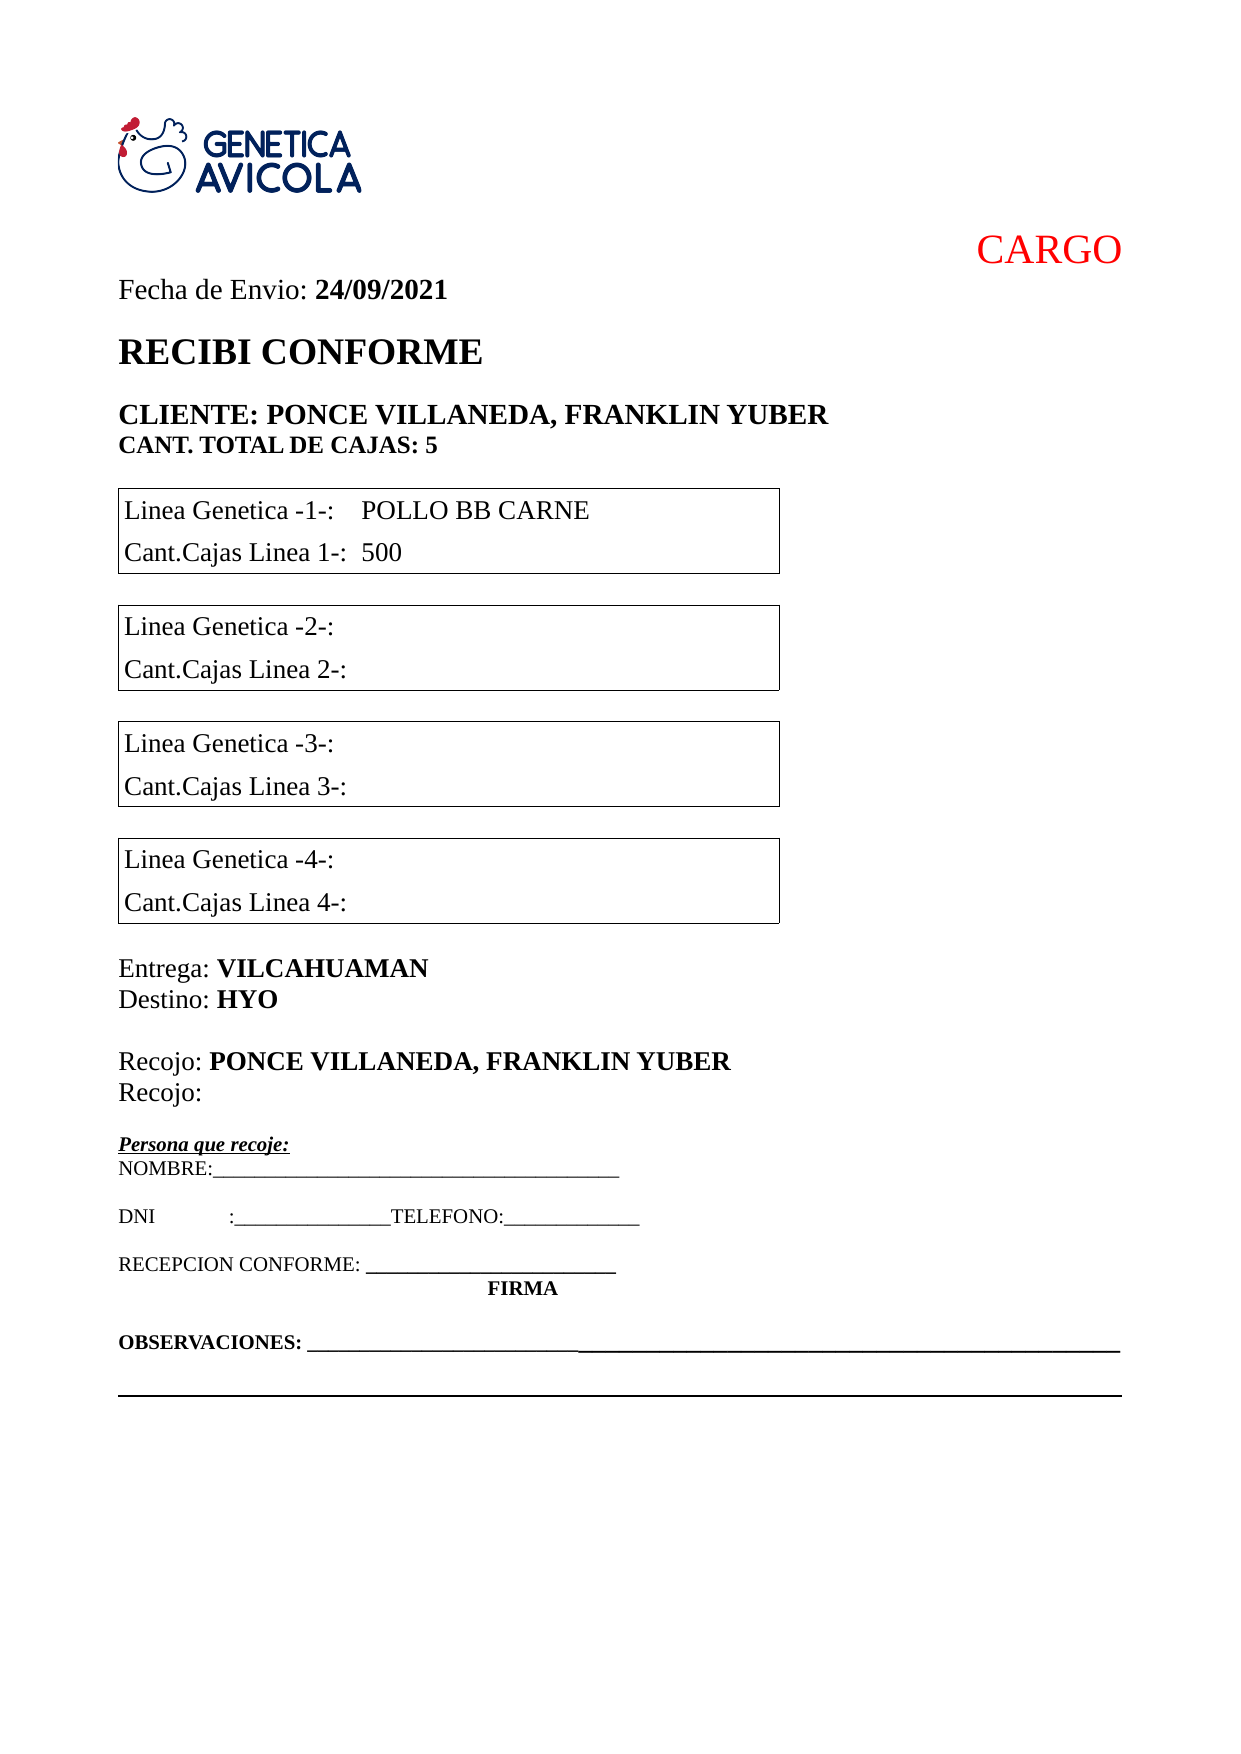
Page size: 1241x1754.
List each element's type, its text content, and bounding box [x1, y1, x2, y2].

text CANT. TOTAL DE CAJAS: 5 [118, 431, 1122, 459]
table_cell [356, 839, 779, 880]
text Recojo: PONCE VILLANEDA, FRANKLIN YUBER [118, 1045, 1122, 1076]
text Persona que recoje: [118, 1132, 1122, 1156]
table_cell [118, 807, 356, 838]
text RECIBI CONFORME [118, 330, 1122, 373]
text OBSERVACIONES: __________________________________________________________________ [118, 1324, 1122, 1355]
text CLIENTE: PONCE VILLANEDA, FRANKLIN YUBER [118, 397, 1122, 431]
table_cell Cant.Cajas Linea 4-: [119, 880, 356, 923]
table_cell Linea Genetica -2-: [119, 606, 356, 647]
table_cell [118, 574, 356, 604]
text NOMBRE:_______________________________________ [118, 1156, 1122, 1180]
text RECEPCION CONFORME: ________________________ [118, 1252, 1122, 1276]
text CARGO [118, 224, 1122, 272]
text Fecha de Envio: 24/09/2021 [118, 272, 1122, 306]
table_cell 500 [356, 531, 779, 573]
text DNI :_______________TELEFONO:_____________ [118, 1204, 1122, 1228]
table_cell [356, 880, 779, 923]
picture [117, 117, 362, 193]
table_cell [356, 574, 779, 604]
table_header Linea Genetica -1-: [119, 489, 356, 531]
table_cell [356, 647, 779, 690]
table_cell [356, 722, 779, 764]
table_cell Linea Genetica -4-: [119, 839, 356, 880]
table_cell Cant.Cajas Linea 3-: [119, 764, 356, 806]
table_cell [356, 807, 779, 838]
table_cell [118, 691, 356, 721]
table_header POLLO BB CARNE [356, 489, 779, 531]
table_cell Cant.Cajas Linea 1-: [119, 531, 356, 573]
text FIRMA [118, 1276, 1122, 1300]
text Entrega: VILCAHUAMAN [118, 952, 1122, 983]
table_cell Cant.Cajas Linea 2-: [119, 647, 356, 690]
table_cell [356, 764, 779, 806]
text Destino: HYO [118, 983, 1122, 1014]
table_cell Linea Genetica -3-: [119, 722, 356, 764]
table_cell [356, 606, 779, 647]
text Recojo: [118, 1076, 1122, 1108]
table_cell [356, 691, 779, 721]
